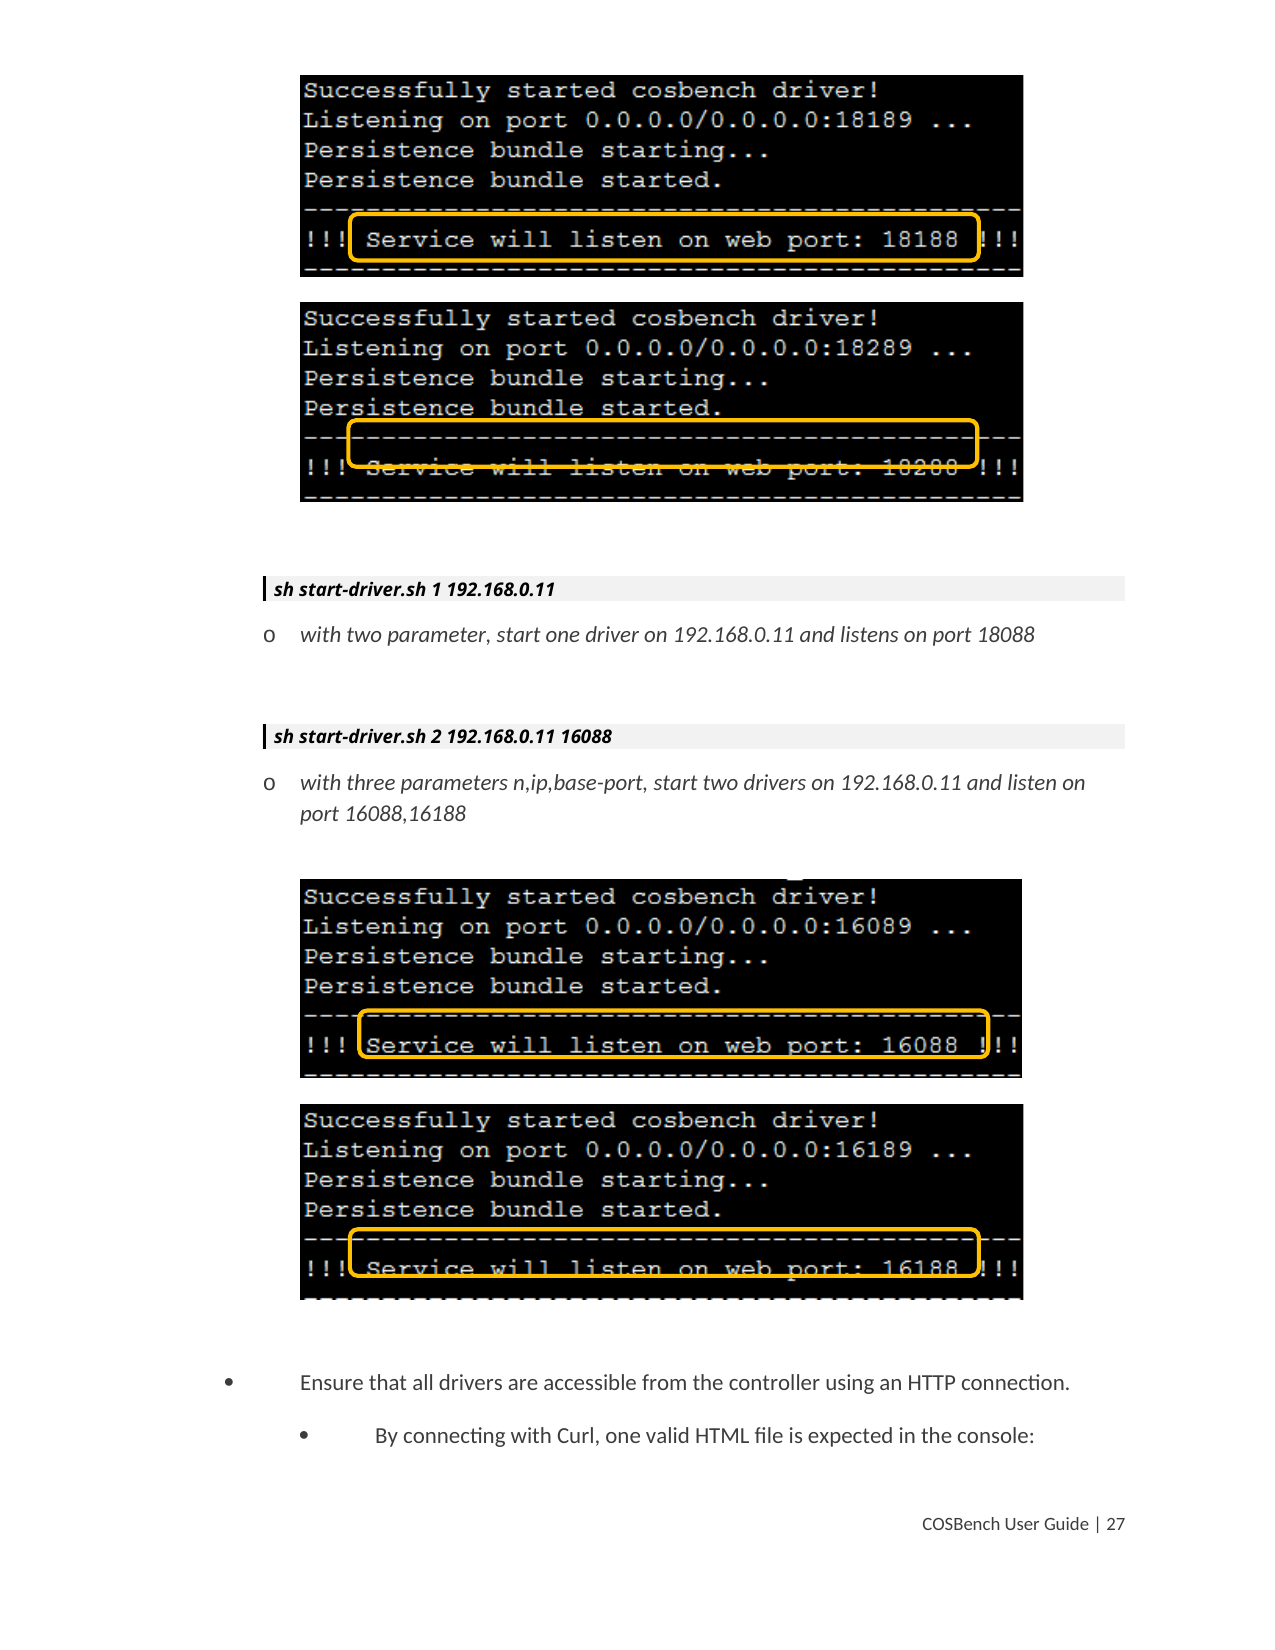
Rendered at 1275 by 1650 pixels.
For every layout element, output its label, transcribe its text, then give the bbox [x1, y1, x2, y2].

text sh start-driver.sh 1 192.168.0.11 [266, 576, 1125, 601]
text sh start-driver.sh 2 192.168.0.11 16088 [266, 724, 1125, 749]
list with two parameter, start one driver on 192.168.0.11 and listens on port 18088 [262, 620, 1125, 649]
list By connecting with Curl, one valid HTML file is expected in the console: [300, 1421, 1125, 1449]
list with three parameters n,ip,base-port, start two drivers on 192.168.0.11 and listen on port 16088,16188 [262, 768, 1125, 827]
list Ensure that all drivers are accessible from the controller using an HTTP connection. [225, 1368, 1125, 1396]
